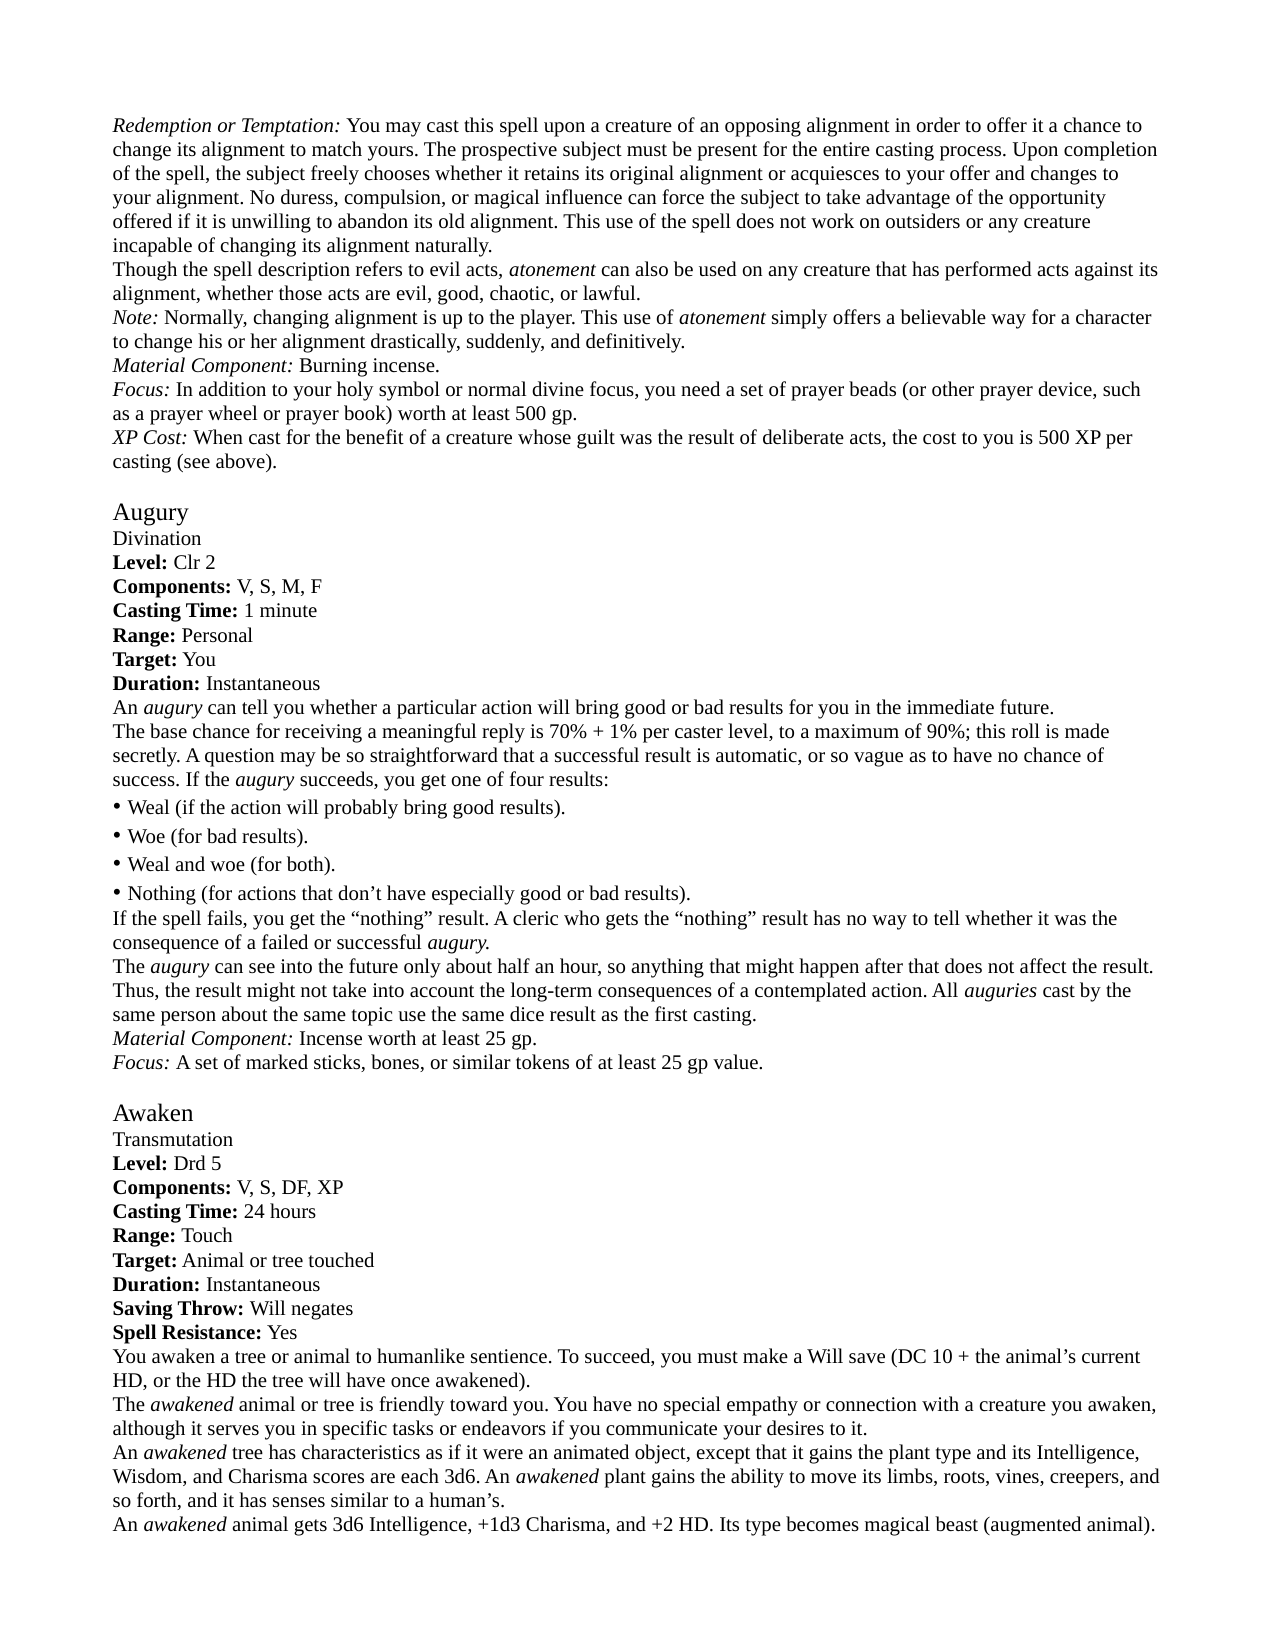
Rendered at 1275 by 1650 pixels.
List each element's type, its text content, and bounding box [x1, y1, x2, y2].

text You awaken a tree or animal to humanlike sentience. To succeed, you must make a Will save (DC 10 + the animal’s current HD, or the HD the tree will have once awakened). [112, 1344, 1162, 1392]
text Duration: Instantaneous [112, 671, 1162, 695]
text If the spell fails, you get the “nothing” result. A cleric who gets the “nothing” result has no way to tell whether it was the consequence of a failed or successful augury. [112, 906, 1162, 954]
text • Woe (for bad results). [112, 820, 1162, 848]
text Though the spell description refers to evil acts, atonement can also be used on any creature that has performed acts against its alignment, whether those acts are evil, good, chaotic, or lawful. [112, 257, 1162, 305]
text Casting Time: 1 minute [112, 598, 1162, 622]
text An augury can tell you whether a particular action will bring good or bad results for you in the immediate future. [112, 695, 1162, 719]
text • Weal (if the action will probably bring good results). [112, 791, 1162, 820]
text An awakened animal gets 3d6 Intelligence, +1d3 Charisma, and +2 HD. Its type becomes magical beast (augmented animal). [112, 1512, 1162, 1536]
text Components: V, S, M, F [112, 574, 1162, 598]
text Spell Resistance: Yes [112, 1320, 1162, 1344]
text Range: Touch [112, 1223, 1162, 1247]
text The augury can see into the future only about half an hour, so anything that might happen after that does not affect the result. Thus, the result might not take into account the long-term consequences of a contemplated action. All auguries cast by the same person about the same topic use the same dice result as the first casting. [112, 954, 1162, 1026]
text Focus: A set of marked sticks, bones, or similar tokens of at least 25 gp value. [112, 1050, 1162, 1074]
text Level: Drd 5 [112, 1151, 1162, 1175]
text Awaken [112, 1098, 1162, 1127]
text Material Component: Burning incense. [112, 353, 1162, 377]
text Material Component: Incense worth at least 25 gp. [112, 1026, 1162, 1050]
text The awakened animal or tree is friendly toward you. You have no special empathy or connection with a creature you awaken, although it serves you in specific tasks or endeavors if you communicate your desires to it. [112, 1392, 1162, 1440]
text Level: Clr 2 [112, 550, 1162, 574]
text Range: Personal [112, 622, 1162, 647]
text Target: You [112, 647, 1162, 671]
text Target: Animal or tree touched [112, 1247, 1162, 1272]
text Transmutation [112, 1127, 1162, 1151]
text Components: V, S, DF, XP [112, 1175, 1162, 1199]
text An awakened tree has characteristics as if it were an animated object, except that it gains the plant type and its Intelligence, Wisdom, and Charisma scores are each 3d6. An awakened plant gains the ability to move its limbs, roots, vines, creepers, and so forth, and it has senses similar to a human’s. [112, 1440, 1162, 1512]
text Redemption or Temptation: You may cast this spell upon a creature of an opposing alignment in order to offer it a chance to change its alignment to match yours. The prospective subject must be present for the entire casting process. Upon completion of the spell, the subject freely chooses whether it retains its original alignment or acquiesces to your offer and changes to your alignment. No duress, compulsion, or magical influence can force the subject to take advantage of the opportunity offered if it is unwilling to abandon its old alignment. This use of the spell does not work on outsiders or any creature incapable of changing its alignment naturally. [112, 112, 1162, 257]
text Casting Time: 24 hours [112, 1199, 1162, 1223]
text The base chance for receiving a meaningful reply is 70% + 1% per caster level, to a maximum of 90%; this roll is made secretly. A question may be so straightforward that a successful result is automatic, or so vague as to have no chance of success. If the augury succeeds, you get one of four results: [112, 719, 1162, 791]
text Duration: Instantaneous [112, 1272, 1162, 1296]
text • Nothing (for actions that don’t have especially good or bad results). [112, 877, 1162, 906]
text Note: Normally, changing alignment is up to the player. This use of atonement simply offers a believable way for a character to change his or her alignment drastically, suddenly, and definitively. [112, 305, 1162, 353]
text XP Cost: When cast for the benefit of a creature whose guilt was the result of deliberate acts, the cost to you is 500 XP per casting (see above). [112, 425, 1162, 473]
text Divination [112, 526, 1162, 550]
text Saving Throw: Will negates [112, 1296, 1162, 1320]
text Augury [112, 497, 1162, 526]
text • Weal and woe (for both). [112, 848, 1162, 877]
text Focus: In addition to your holy symbol or normal divine focus, you need a set of prayer beads (or other prayer device, such as a prayer wheel or prayer book) worth at least 500 gp. [112, 377, 1162, 425]
